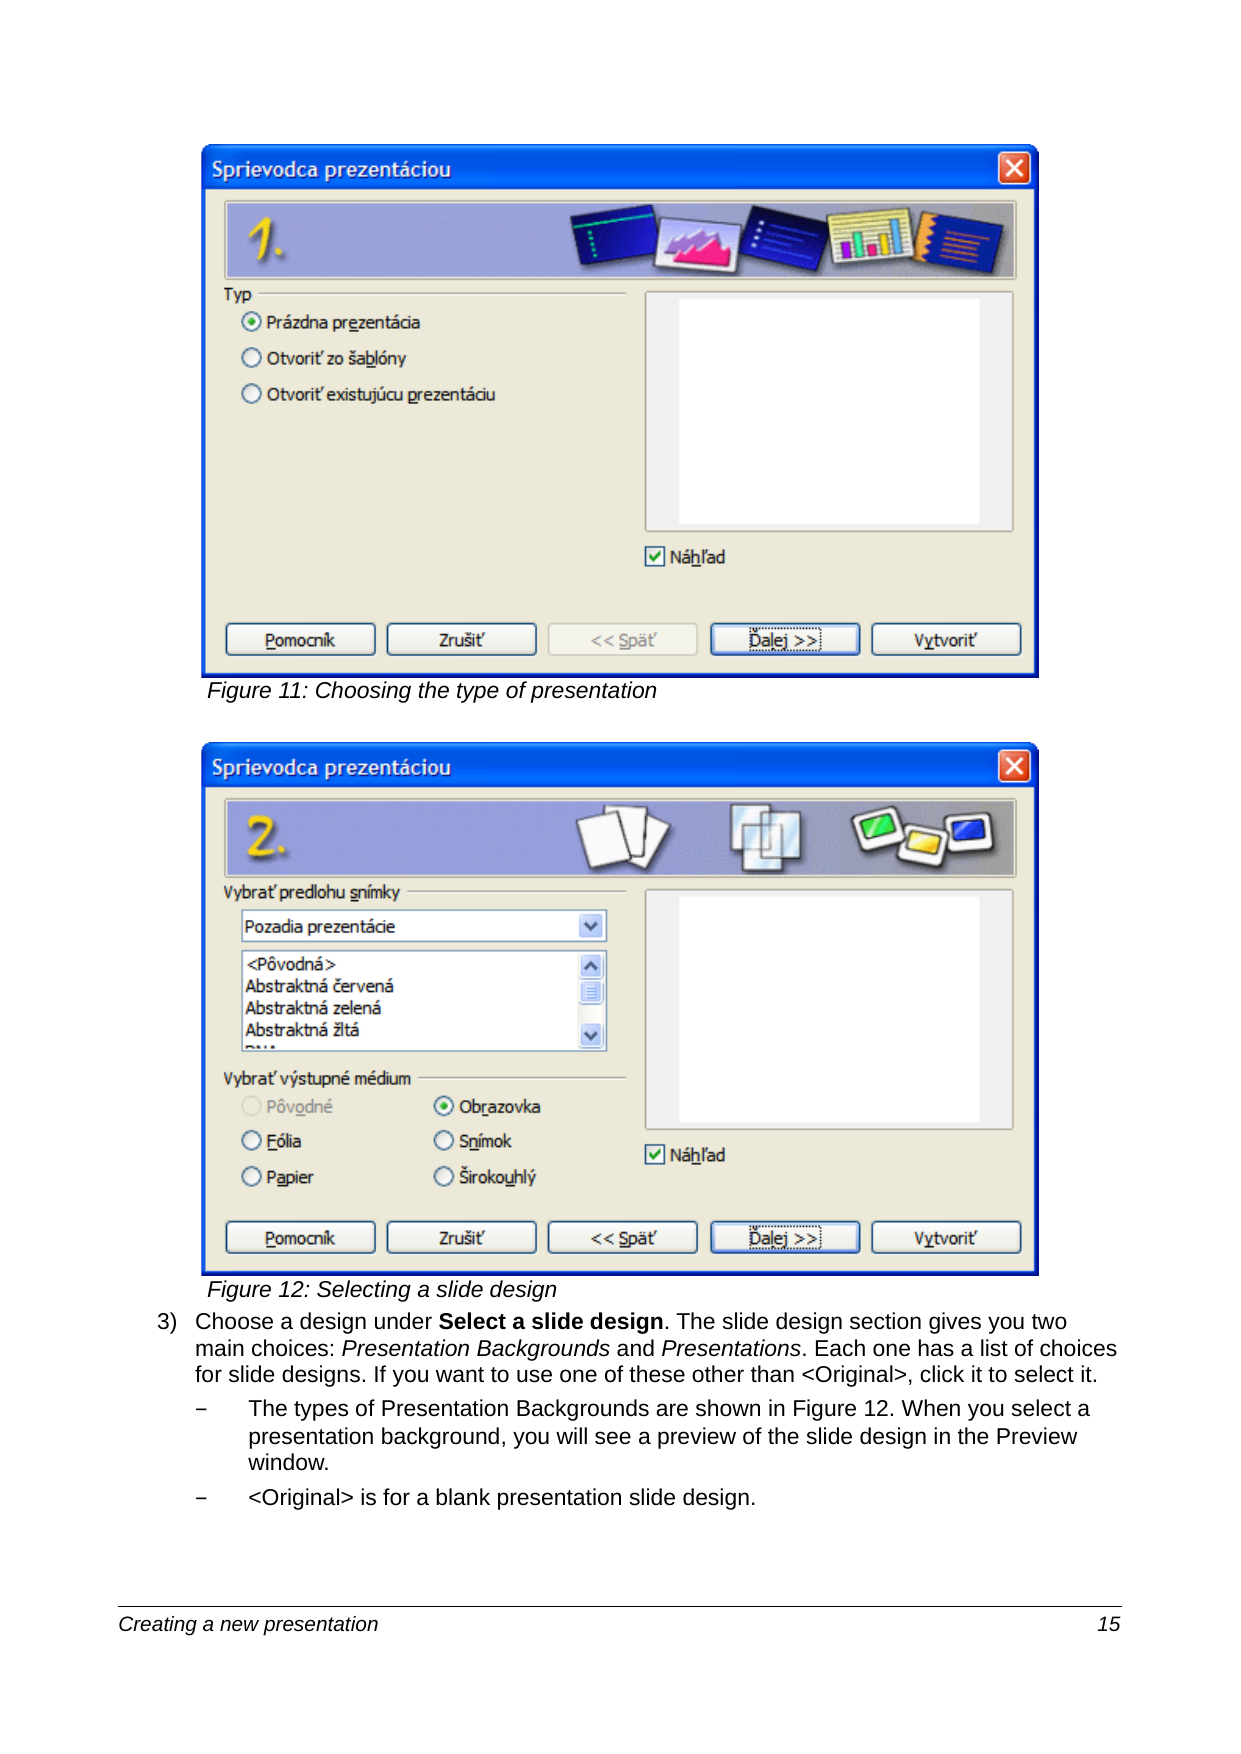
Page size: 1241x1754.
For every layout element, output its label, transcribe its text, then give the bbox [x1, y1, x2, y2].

list The types of Presentation Backgrounds are shown in Figure 12. When you select a presentation background, you will see a preview of the slide design in the Preview window. [195, 1394, 1122, 1476]
list Choose a design under Select a slide design. The slide design section gives you two main choices: Presentation Backgrounds and Presentations. Each one has a list of choices for slide designs. If you want to use one of these other than <Original>, click it to select it. [177, 1308, 1122, 1387]
list <Original> is for a blank presentation slide design. [195, 1482, 1122, 1511]
picture [201, 742, 1039, 1276]
picture [201, 144, 1039, 678]
text Figure 11: Choosing the type of presentation [207, 678, 1033, 703]
text Figure 12: Selecting a slide design [207, 1276, 1033, 1302]
